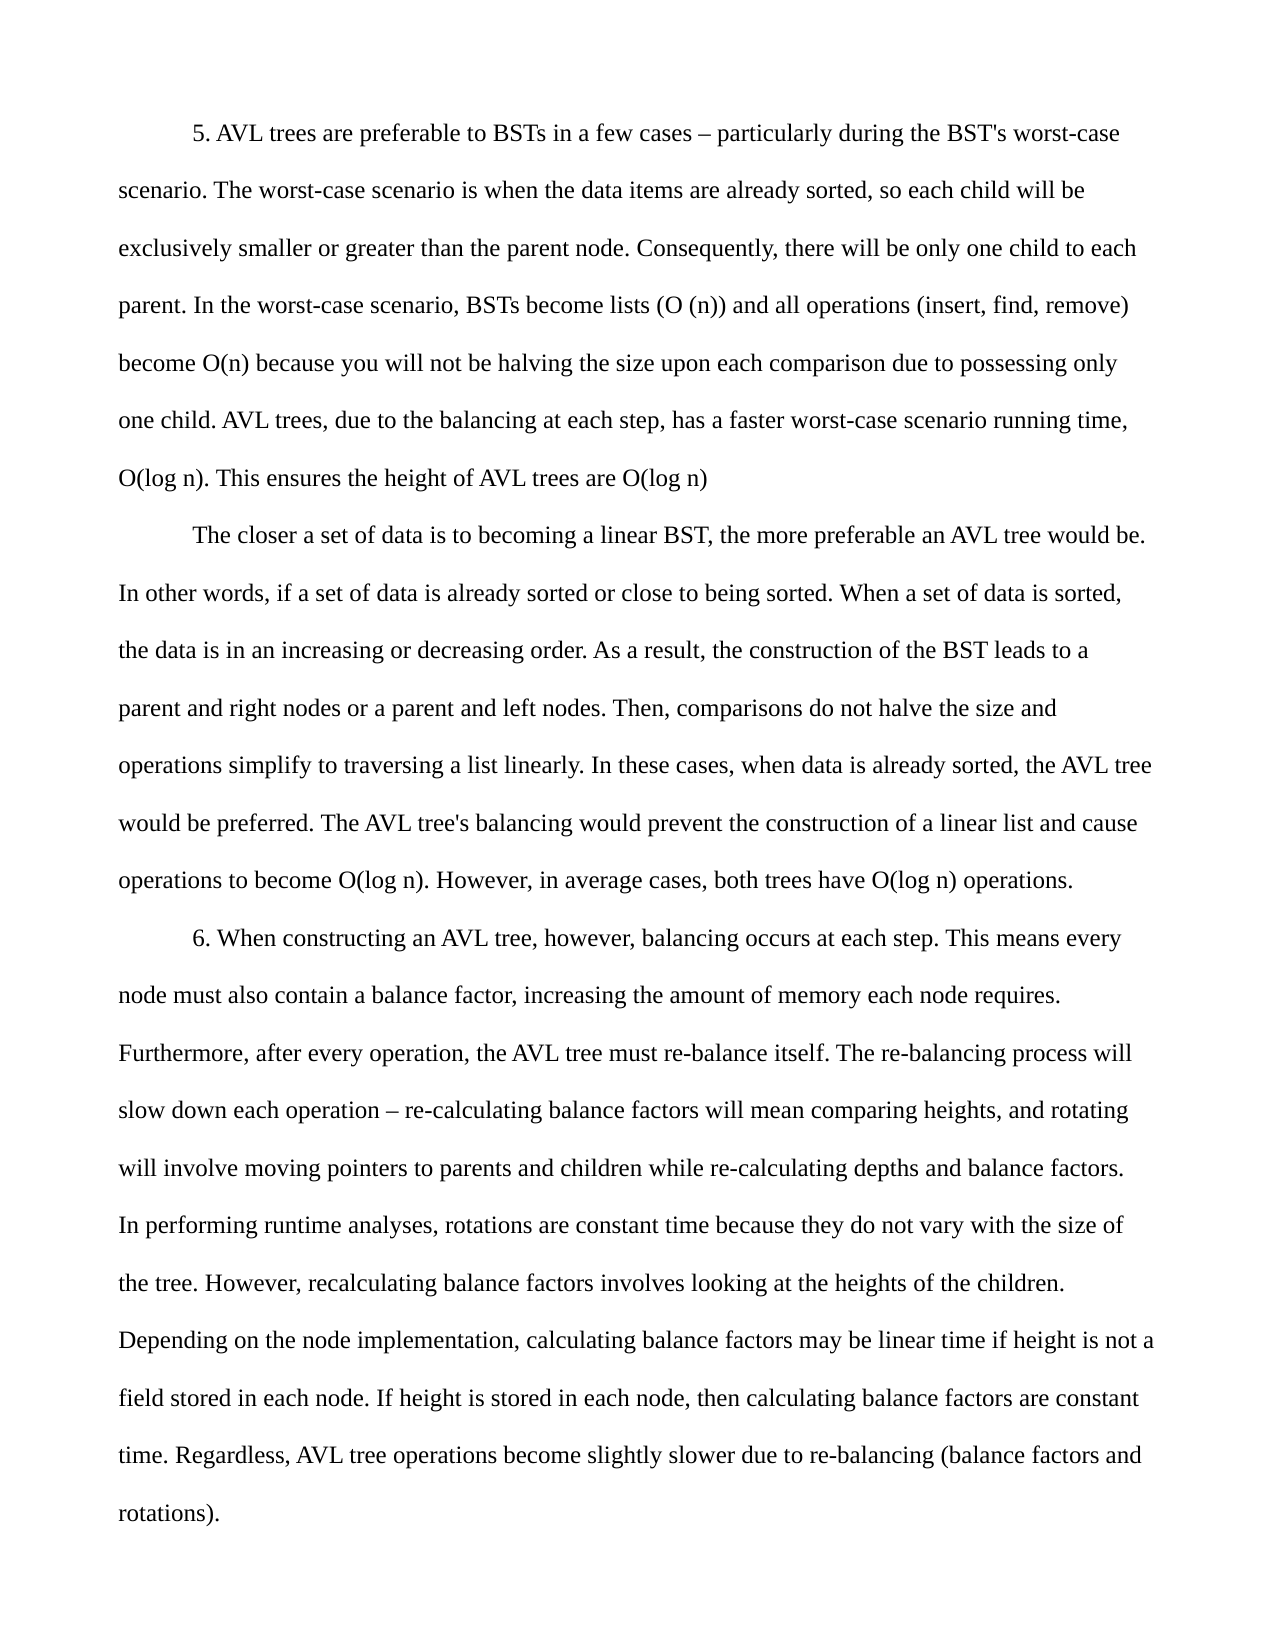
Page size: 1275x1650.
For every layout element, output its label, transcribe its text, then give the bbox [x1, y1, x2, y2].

text 5. AVL trees are preferable to BSTs in a few cases – particularly during the BST's worst-case scenario. The worst-case scenario is when the data items are already sorted, so each child will be exclusively smaller or greater than the parent node. Consequently, there will be only one child to each parent. In the worst-case scenario, BSTs become lists (O (n)) and all operations (insert, find, remove) become O(n) because you will not be halving the size upon each comparison due to possessing only one child. AVL trees, due to the balancing at each step, has a faster worst-case scenario running time, O(log n). This ensures the height of AVL trees are O(log n) [118, 118, 1157, 492]
text The closer a set of data is to becoming a linear BST, the more preferable an AVL tree would be. In other words, if a set of data is already sorted or close to being sorted. When a set of data is sorted, the data is in an increasing or decreasing order. As a result, the construction of the BST leads to a parent and right nodes or a parent and left nodes. Then, comparisons do not halve the size and operations simplify to traversing a list linearly. In these cases, when data is already sorted, the AVL tree would be preferred. The AVL tree's balancing would prevent the construction of a linear list and cause operations to become O(log n). However, in average cases, both trees have O(log n) operations. [118, 521, 1157, 894]
text 6. When constructing an AVL tree, however, balancing occurs at each step. This means every node must also contain a balance factor, increasing the amount of memory each node requires. Furthermore, after every operation, the AVL tree must re-balance itself. The re-balancing process will slow down each operation – re-calculating balance factors will mean comparing heights, and rotating will involve moving pointers to parents and children while re-calculating depths and balance factors. In performing runtime analyses, rotations are constant time because they do not vary with the size of the tree. However, recalculating balance factors involves looking at the heights of the children. Depending on the node implementation, calculating balance factors may be linear time if height is not a field stored in each node. If height is stored in each node, then calculating balance factors are constant time. Regardless, AVL tree operations become slightly slower due to re-balancing (balance factors and rotations). [118, 923, 1157, 1527]
